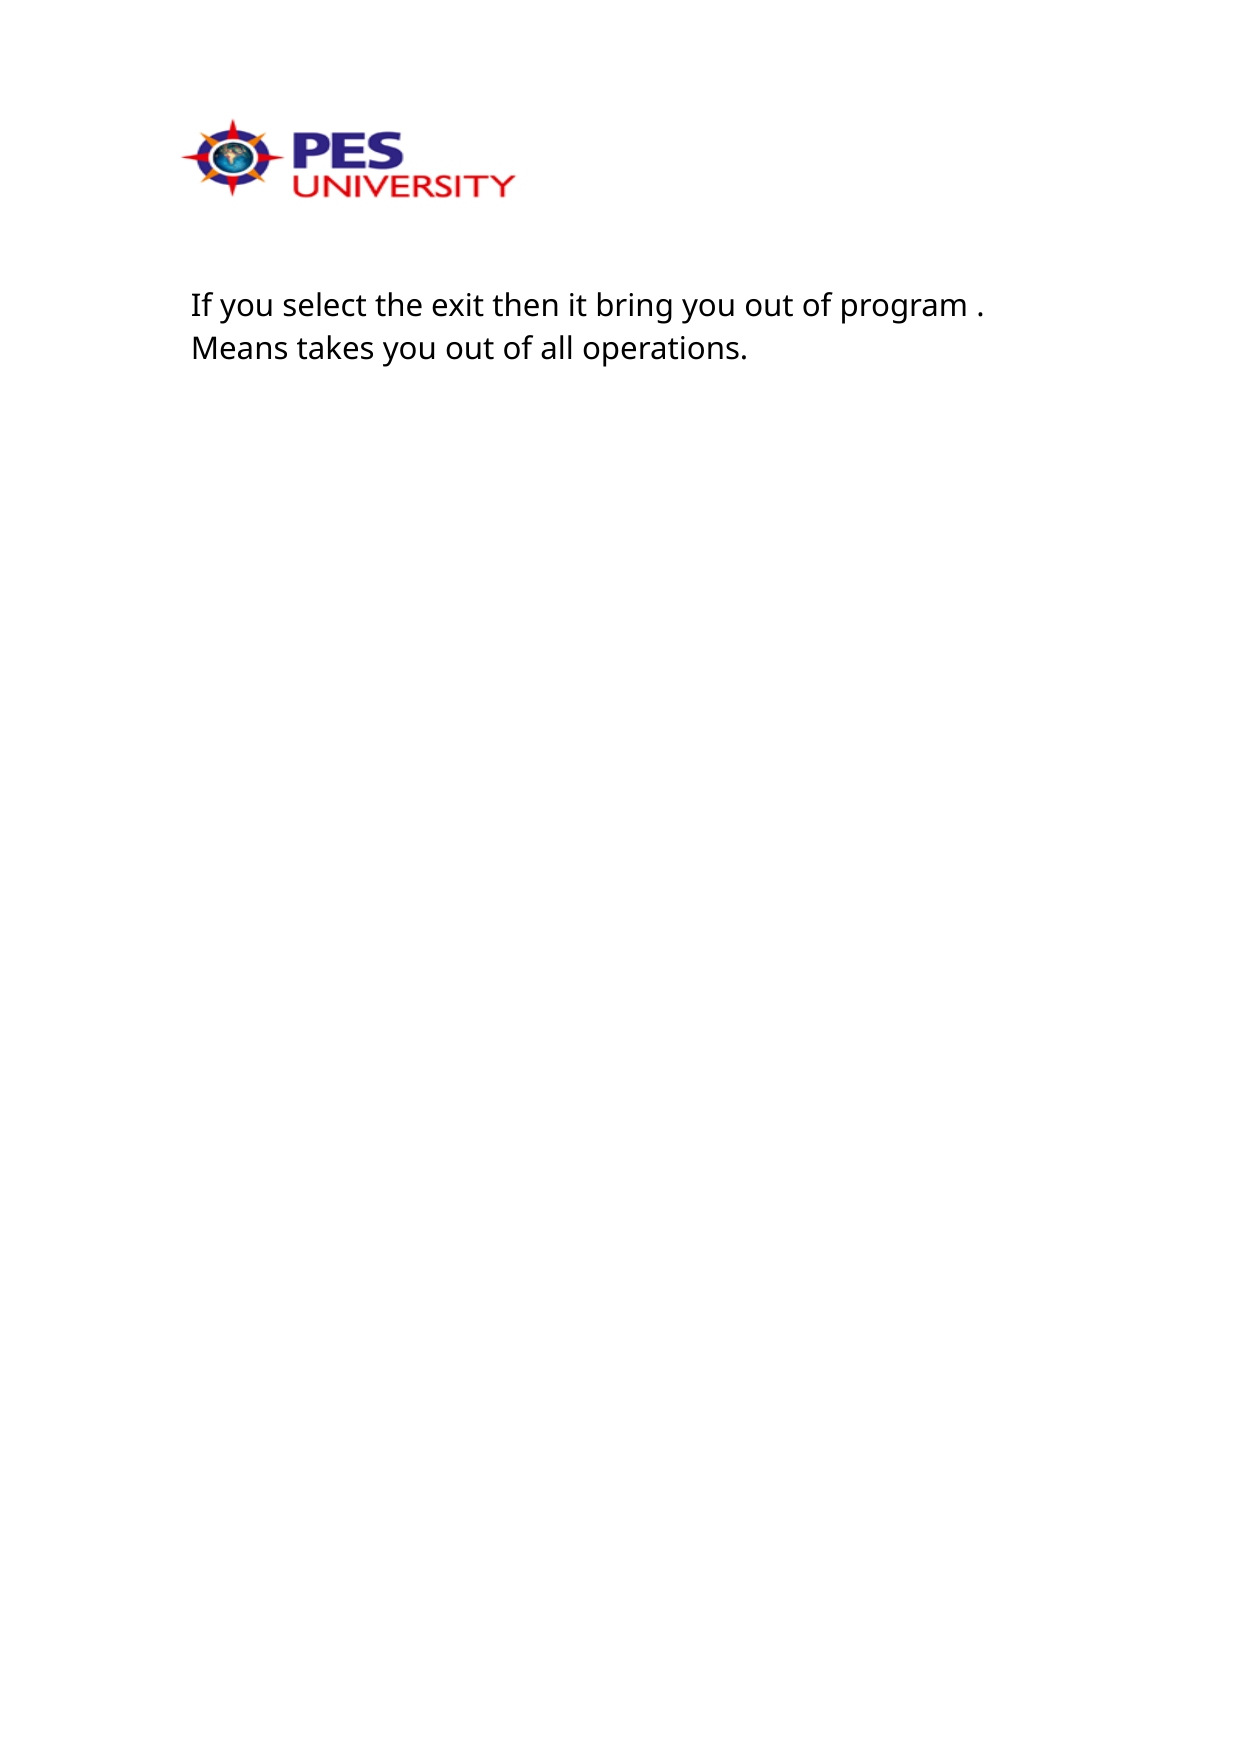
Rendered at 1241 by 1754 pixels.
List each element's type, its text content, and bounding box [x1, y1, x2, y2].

picture [153, 75, 540, 241]
text Means takes you out of all operations. [150, 326, 1090, 368]
text If you select the exit then it bring you out of program . [150, 283, 1090, 326]
